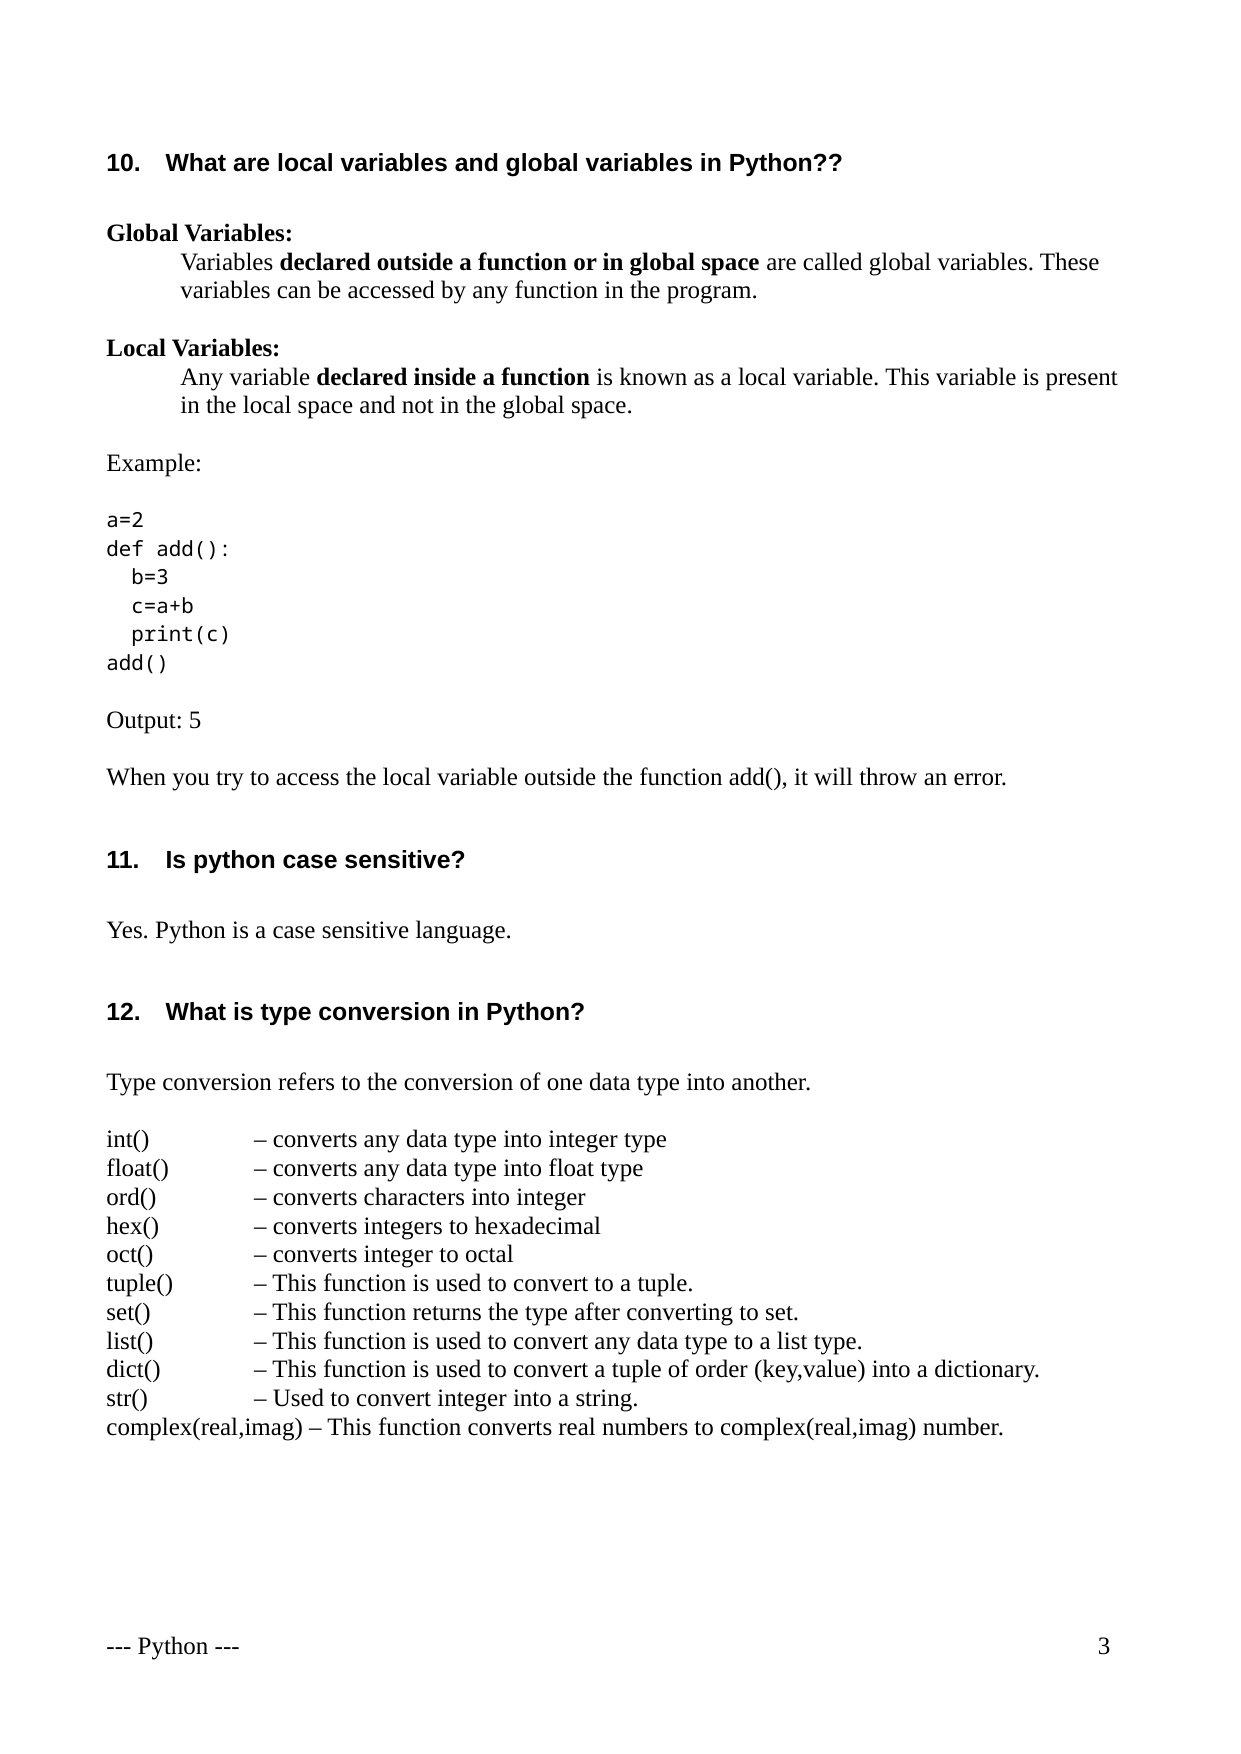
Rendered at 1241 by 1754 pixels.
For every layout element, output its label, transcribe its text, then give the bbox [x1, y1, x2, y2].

text a=2 [106, 506, 1134, 534]
text float() – converts any data type into float type [106, 1153, 1134, 1182]
text tuple() – This function is used to convert to a tuple. [106, 1268, 1134, 1297]
text Global Variables: [106, 218, 1134, 247]
text Variables declared outside a function or in global space are called global variables. These variables can be accessed by any function in the program. [180, 247, 1134, 304]
text Type conversion refers to the conversion of one data type into another. [106, 1067, 1134, 1096]
subtitle What is type conversion in Python? [106, 997, 1134, 1026]
text Local Variables: [106, 333, 1134, 362]
text b=3 [106, 562, 1134, 591]
text When you try to access the local variable outside the function add(), it will throw an error. [106, 762, 1134, 791]
text print(c) [106, 619, 1134, 648]
text add() [106, 648, 1134, 676]
text str() – Used to convert integer into a string. [106, 1383, 1134, 1412]
text Example: [106, 448, 1134, 477]
text ord() – converts characters into integer [106, 1182, 1134, 1211]
subtitle Is python case sensitive? [106, 845, 1134, 873]
text int() – converts any data type into integer type [106, 1124, 1134, 1153]
text Yes. Python is a case sensitive language. [106, 915, 1134, 943]
text complex(real,imag) – This function converts real numbers to complex(real,imag) number. [106, 1412, 1134, 1441]
text dict() – This function is used to convert a tuple of order (key,value) into a dictionary. [106, 1354, 1134, 1383]
text Output: 5 [106, 705, 1134, 734]
text list() – This function is used to convert any data type to a list type. [106, 1326, 1134, 1354]
subtitle What are local variables and global variables in Python?? [106, 148, 1134, 177]
text oct() – converts integer to octal [106, 1239, 1134, 1268]
text set() – This function returns the type after converting to set. [106, 1297, 1134, 1326]
text c=a+b [106, 591, 1134, 619]
text def add(): [106, 534, 1134, 562]
text Any variable declared inside a function is known as a local variable. This variable is present in the local space and not in the global space. [180, 362, 1134, 419]
text hex() – converts integers to hexadecimal [106, 1211, 1134, 1239]
